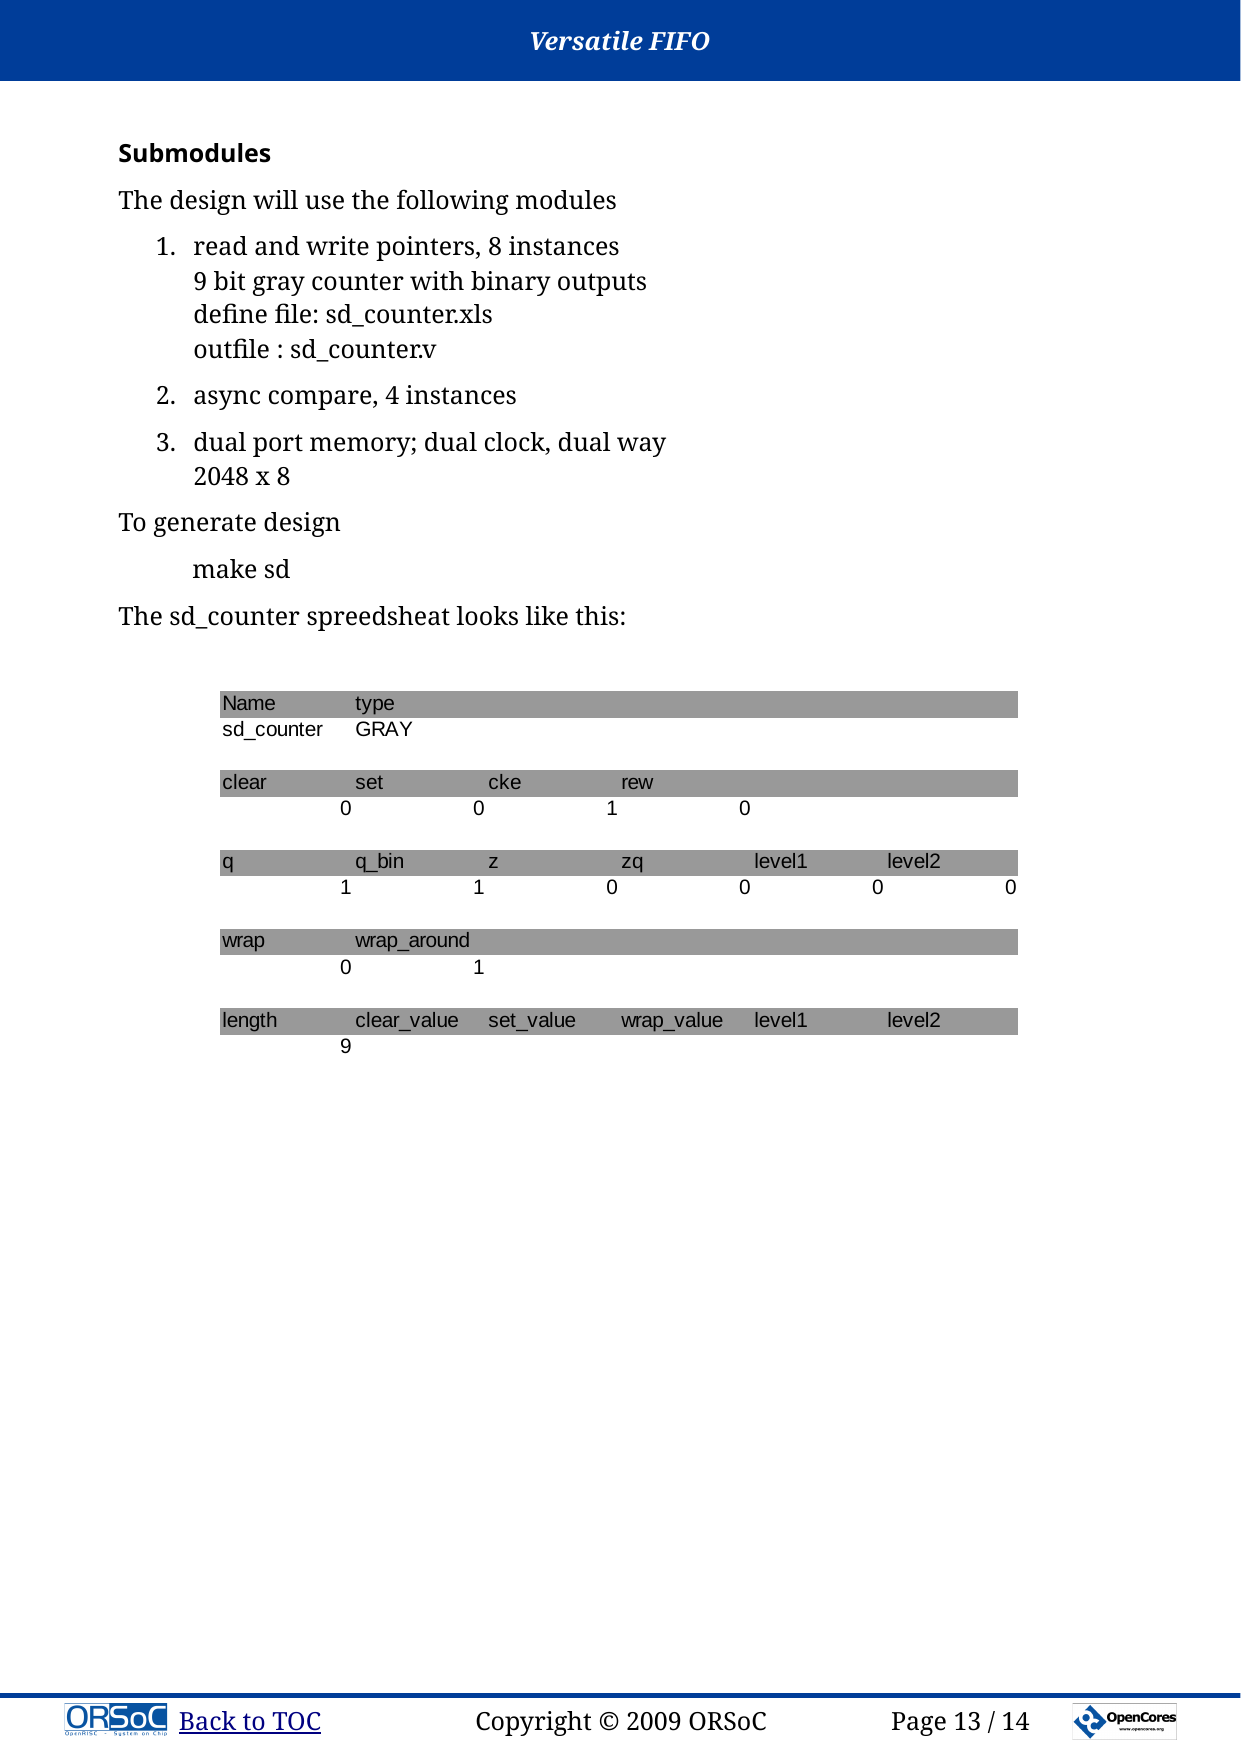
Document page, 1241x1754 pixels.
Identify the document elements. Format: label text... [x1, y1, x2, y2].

picture [64, 1703, 168, 1736]
text To generate design [118, 505, 1122, 539]
list read and write pointers, 8 instances 9 bit gray counter with binary outputs define file: sd_counter.xls outfile : sd_counter.v [156, 229, 1122, 365]
subtitle Submodules [118, 136, 1122, 170]
list dual port memory; dual clock, dual way 2048 x 8 [156, 424, 1122, 492]
picture [1072, 1703, 1177, 1740]
text The sd_counter spreedsheat looks like this: [118, 598, 1122, 632]
list async compare, 4 instances [156, 378, 1122, 412]
text make sd [118, 552, 1122, 586]
text The design will use the following modules [118, 182, 1122, 217]
